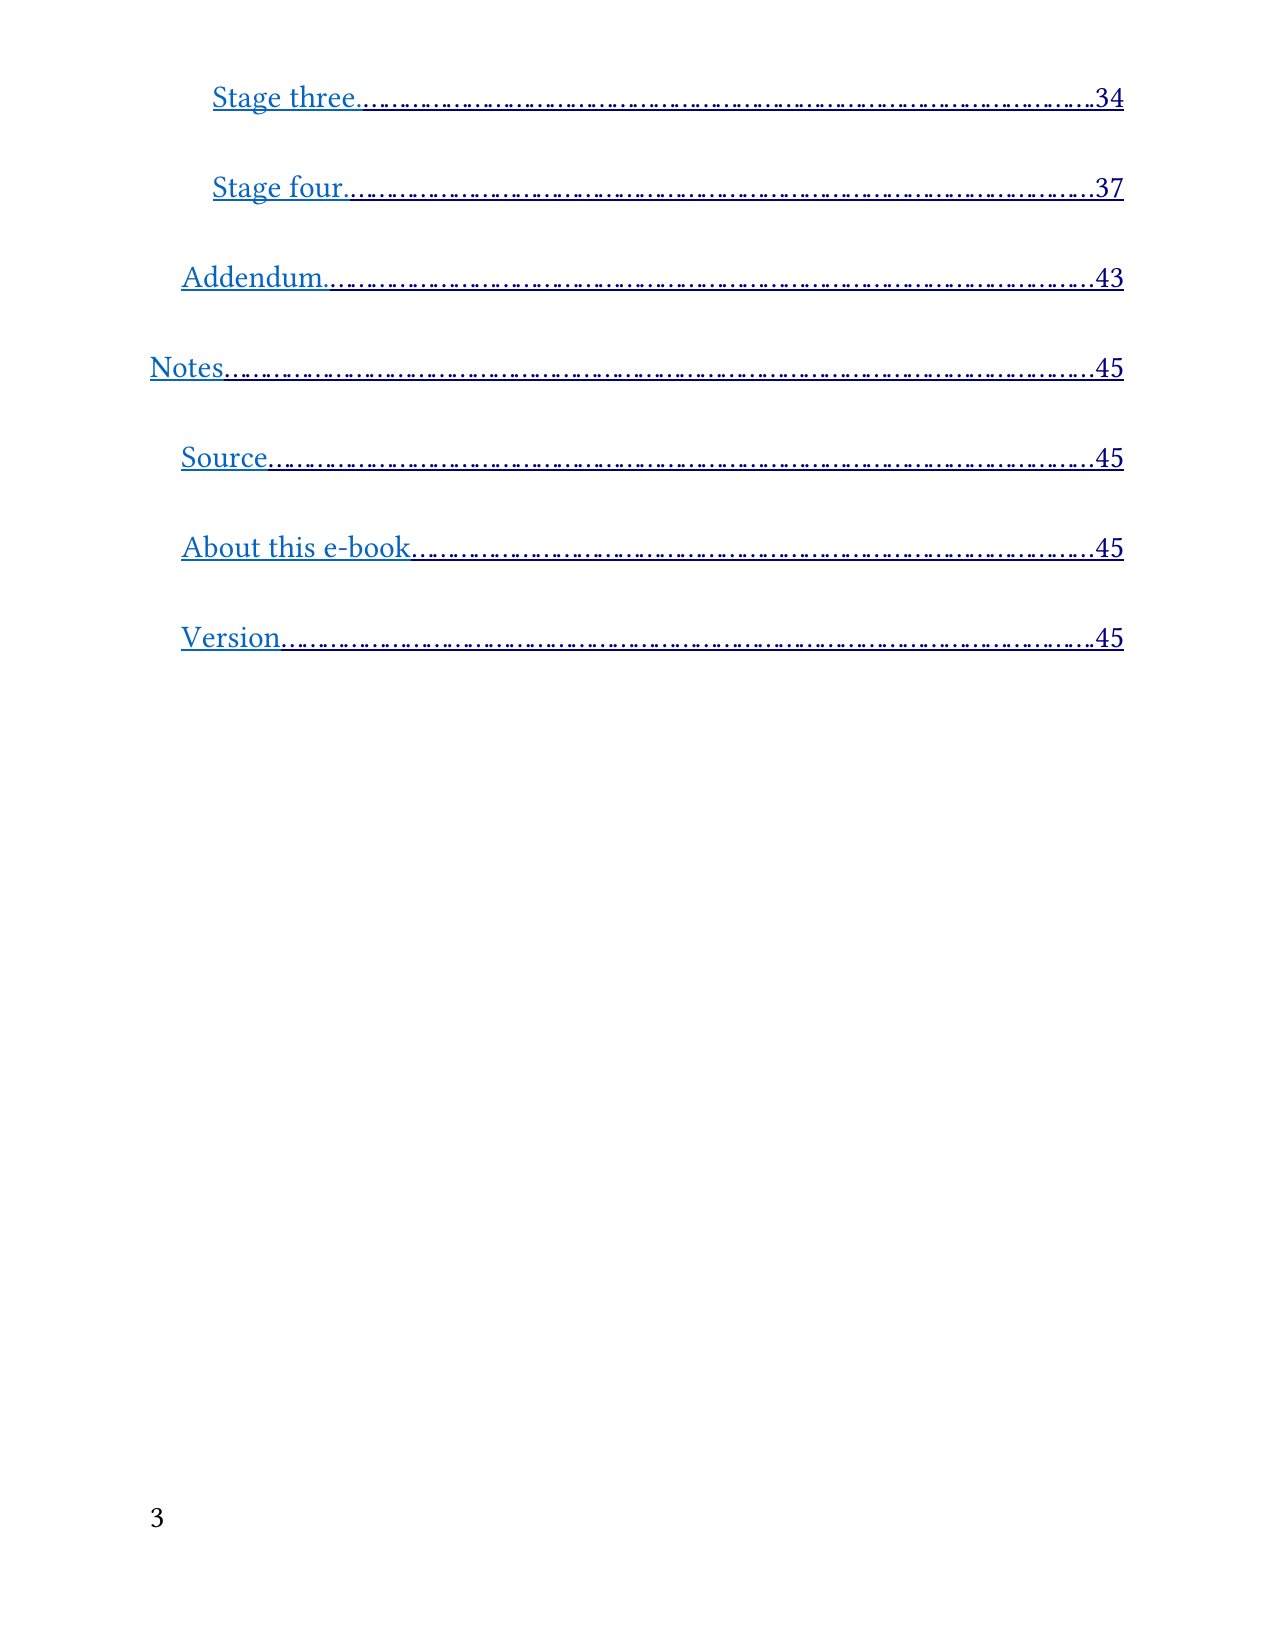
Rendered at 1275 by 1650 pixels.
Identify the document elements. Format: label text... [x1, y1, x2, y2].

text Stage three. 34 [212, 75, 1125, 115]
text Stage four. 37 [212, 165, 1125, 205]
text Addendum. 43 [181, 255, 1125, 295]
text Notes 45 [150, 345, 1125, 385]
text About this e-book 45 [181, 525, 1125, 565]
text Version 45 [181, 615, 1125, 655]
text Source 45 [181, 435, 1125, 475]
